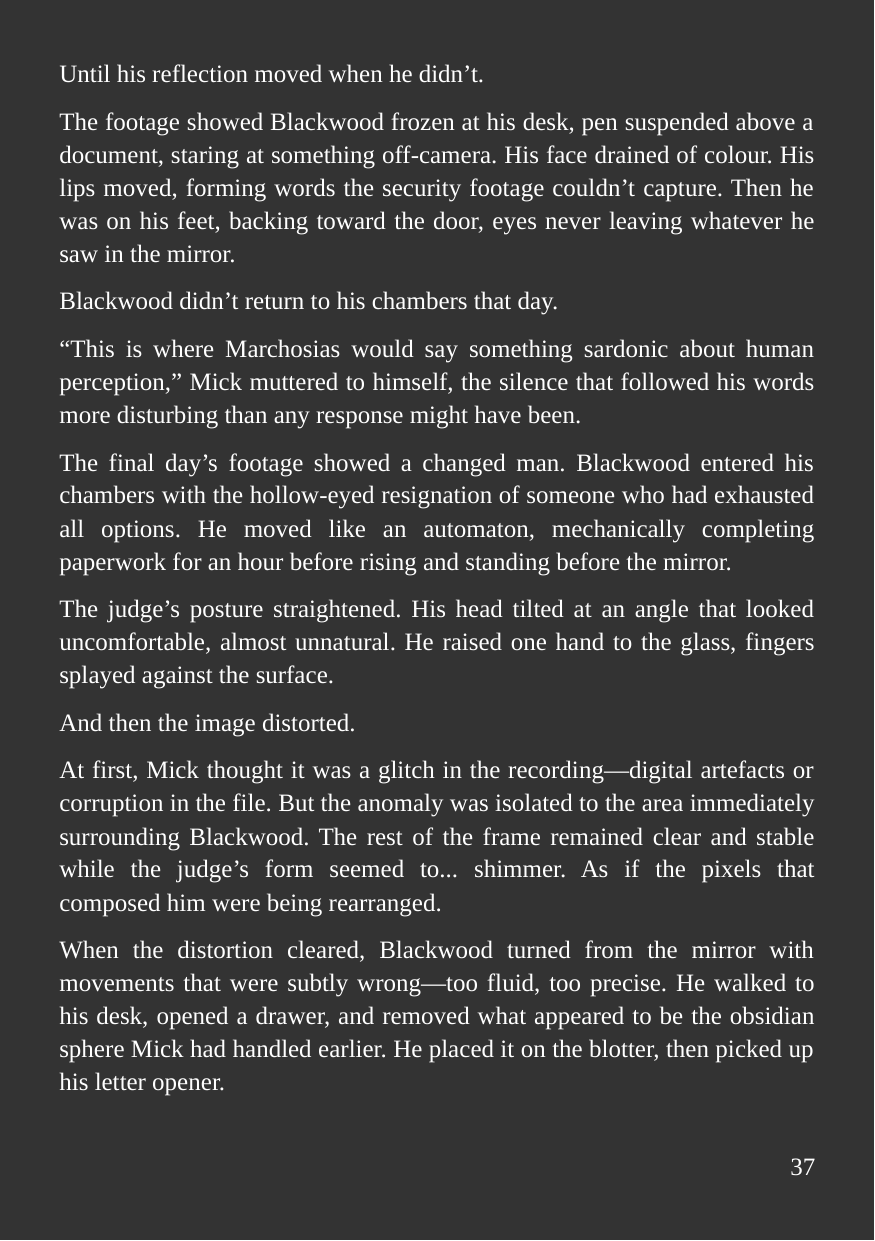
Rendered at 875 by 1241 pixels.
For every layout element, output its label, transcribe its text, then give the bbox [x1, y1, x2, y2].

text And then the image distorted. [59, 708, 815, 737]
text The footage showed Blackwood frozen at his desk, pen suspended above a document, staring at something off-camera. His face drained of colour. His lips moved, forming words the security footage couldn’t capture. Then he was on his feet, backing toward the door, eyes never leaving whatever he saw in the mirror. [59, 107, 815, 267]
text The judge’s posture straightened. His head tilted at an angle that looked uncomfortable, almost unnatural. He raised one hand to the glass, fingers splayed against the surface. [59, 594, 815, 689]
text The final day’s footage showed a changed man. Blackwood entered his chambers with the hollow-eyed resignation of someone who had exhausted all options. He moved like an automaton, mechanically completing paperwork for an hour before rising and standing before the mirror. [59, 448, 815, 575]
text At first, Mick thought it was a glitch in the recording—digital artefacts or corruption in the file. But the anomaly was isolated to the area immediately surrounding Blackwood. The rest of the frame remained clear and stable while the judge’s form seemed to... shimmer. As if the pixels that composed him were being rearranged. [59, 756, 815, 916]
text “This is where Marchosias would say something sardonic about human perception,” Mick muttered to himself, the silence that followed his words more disturbing than any response might have been. [59, 334, 815, 429]
text Blackwood didn’t return to his chambers that day. [59, 286, 815, 315]
text When the distortion cleared, Blackwood turned from the mirror with movements that were subtly wrong—too fluid, too precise. He walked to his desk, opened a drawer, and removed what appeared to be the obsidian sphere Mick had handled earlier. He placed it on the blotter, then picked up his letter opener. [59, 935, 815, 1096]
text Until his reflection moved when he didn’t. [59, 59, 815, 88]
